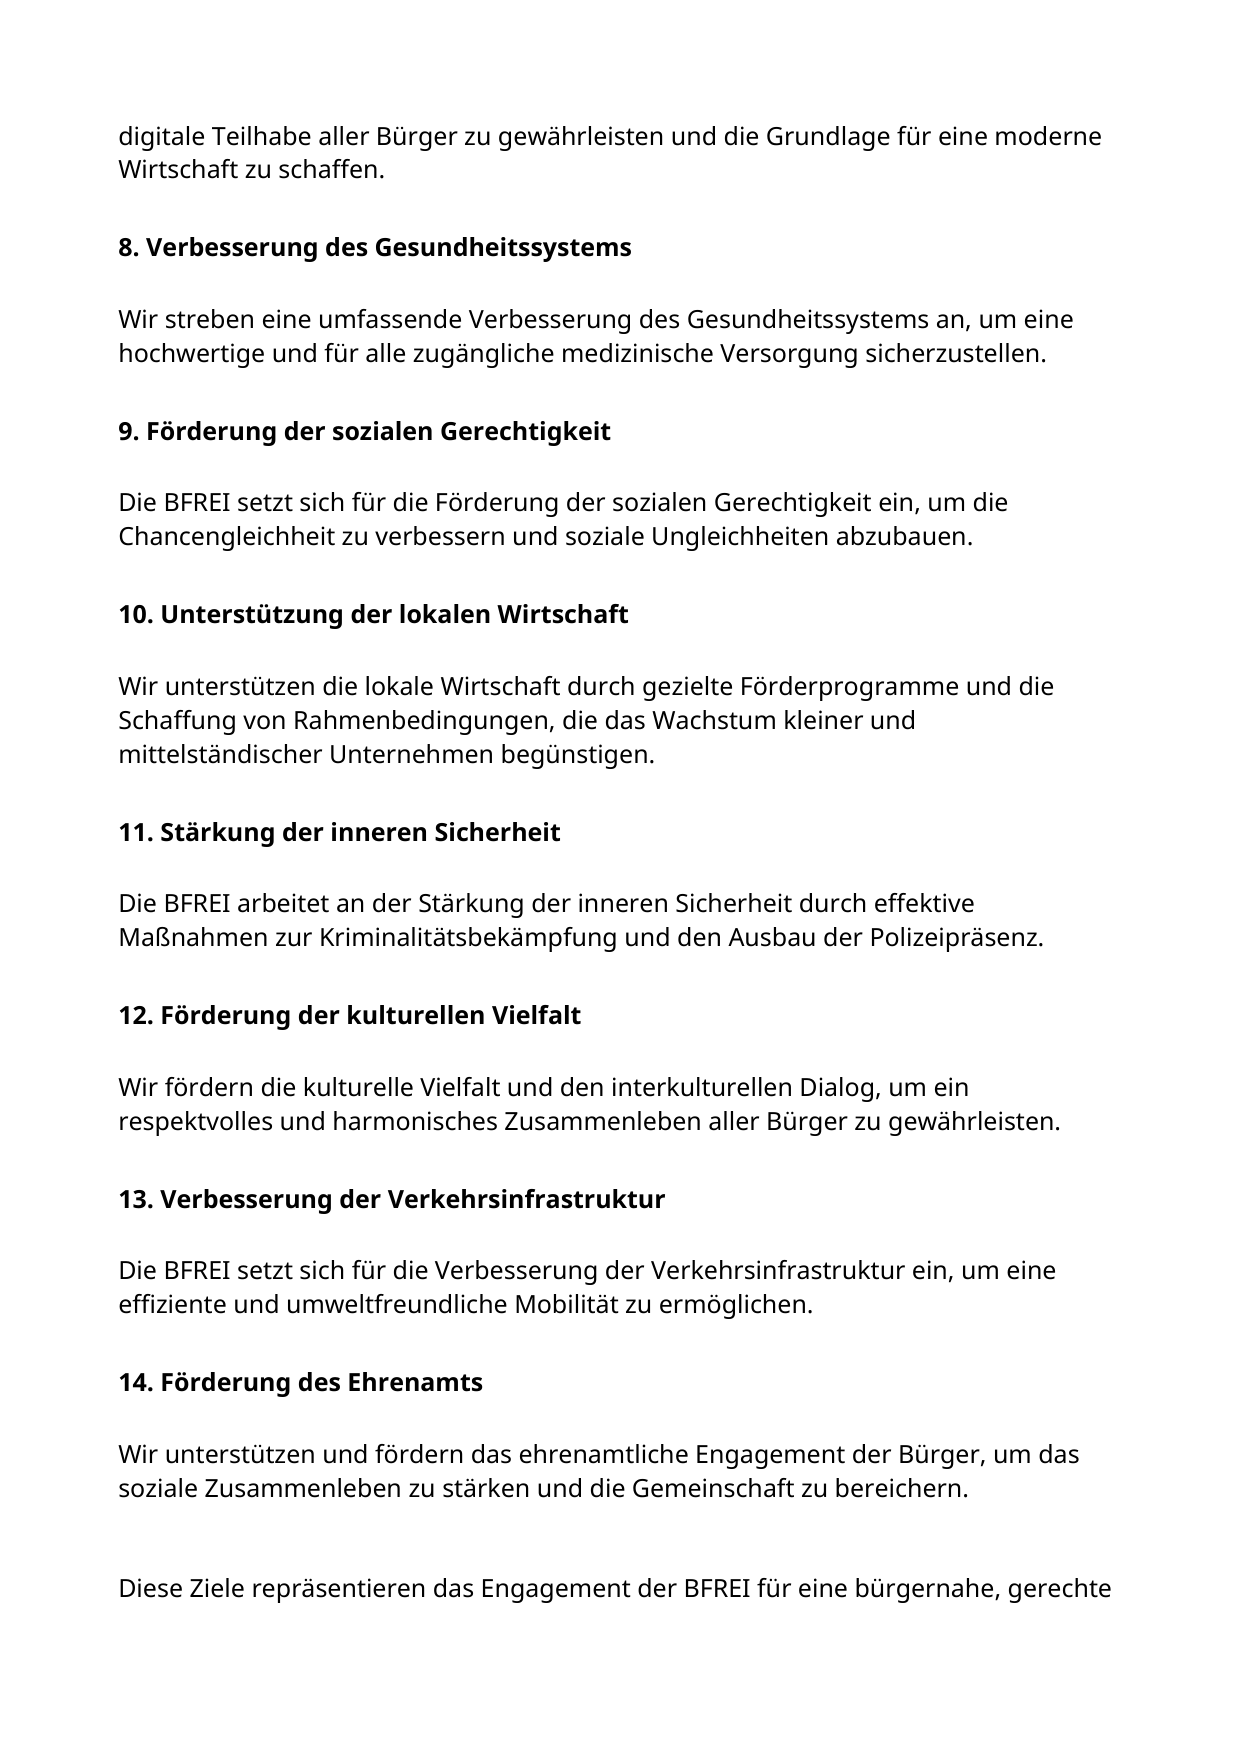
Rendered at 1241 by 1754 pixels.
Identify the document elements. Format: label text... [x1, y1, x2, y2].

text 13. Verbesserung der Verkehrsinfrastruktur [118, 1181, 1122, 1215]
text Wir unterstützen die lokale Wirtschaft durch gezielte Förderprogramme und die Schaffung von Rahmenbedingungen, die das Wachstum kleiner und mittelständischer Unternehmen begünstigen. [118, 668, 1122, 771]
text Wir streben eine umfassende Verbesserung des Gesundheitssystems an, um eine hochwertige und für alle zugängliche medizinische Versorgung sicherzustellen. [118, 302, 1122, 370]
text Die BFREI setzt sich für die Verbesserung der Verkehrsinfrastruktur ein, um eine effiziente und umweltfreundliche Mobilität zu ermöglichen. [118, 1253, 1122, 1321]
text Wir unterstützen und fördern das ehrenamtliche Engagement der Bürger, um das soziale Zusammenleben zu stärken und die Gemeinschaft zu bereichern. [118, 1436, 1122, 1504]
text Die BFREI setzt sich für die Förderung der sozialen Gerechtigkeit ein, um die Chancengleichheit zu verbessern und soziale Ungleichheiten abzubauen. [118, 485, 1122, 553]
text 12. Förderung der kulturellen Vielfalt [118, 998, 1122, 1032]
text 14. Förderung des Ehrenamts [118, 1365, 1122, 1399]
text 8. Verbesserung des Gesundheitssystems [118, 230, 1122, 264]
text Wir fördern die kulturelle Vielfalt und den interkulturellen Dialog, um ein respektvolles und harmonisches Zusammenleben aller Bürger zu gewährleisten. [118, 1069, 1122, 1137]
text 10. Unterstützung der lokalen Wirtschaft [118, 597, 1122, 631]
text 11. Stärkung der inneren Sicherheit [118, 814, 1122, 848]
text digitale Teilhabe aller Bürger zu gewährleisten und die Grundlage für eine moderne Wirtschaft zu schaffen. [118, 118, 1122, 186]
text Diese Ziele repräsentieren das Engagement der BFREI für eine bürgernahe, gerechte [118, 1571, 1122, 1605]
text 9. Förderung der sozialen Gerechtigkeit [118, 413, 1122, 447]
text Die BFREI arbeitet an der Stärkung der inneren Sicherheit durch effektive Maßnahmen zur Kriminalitätsbekämpfung und den Ausbau der Polizeipräsenz. [118, 886, 1122, 954]
